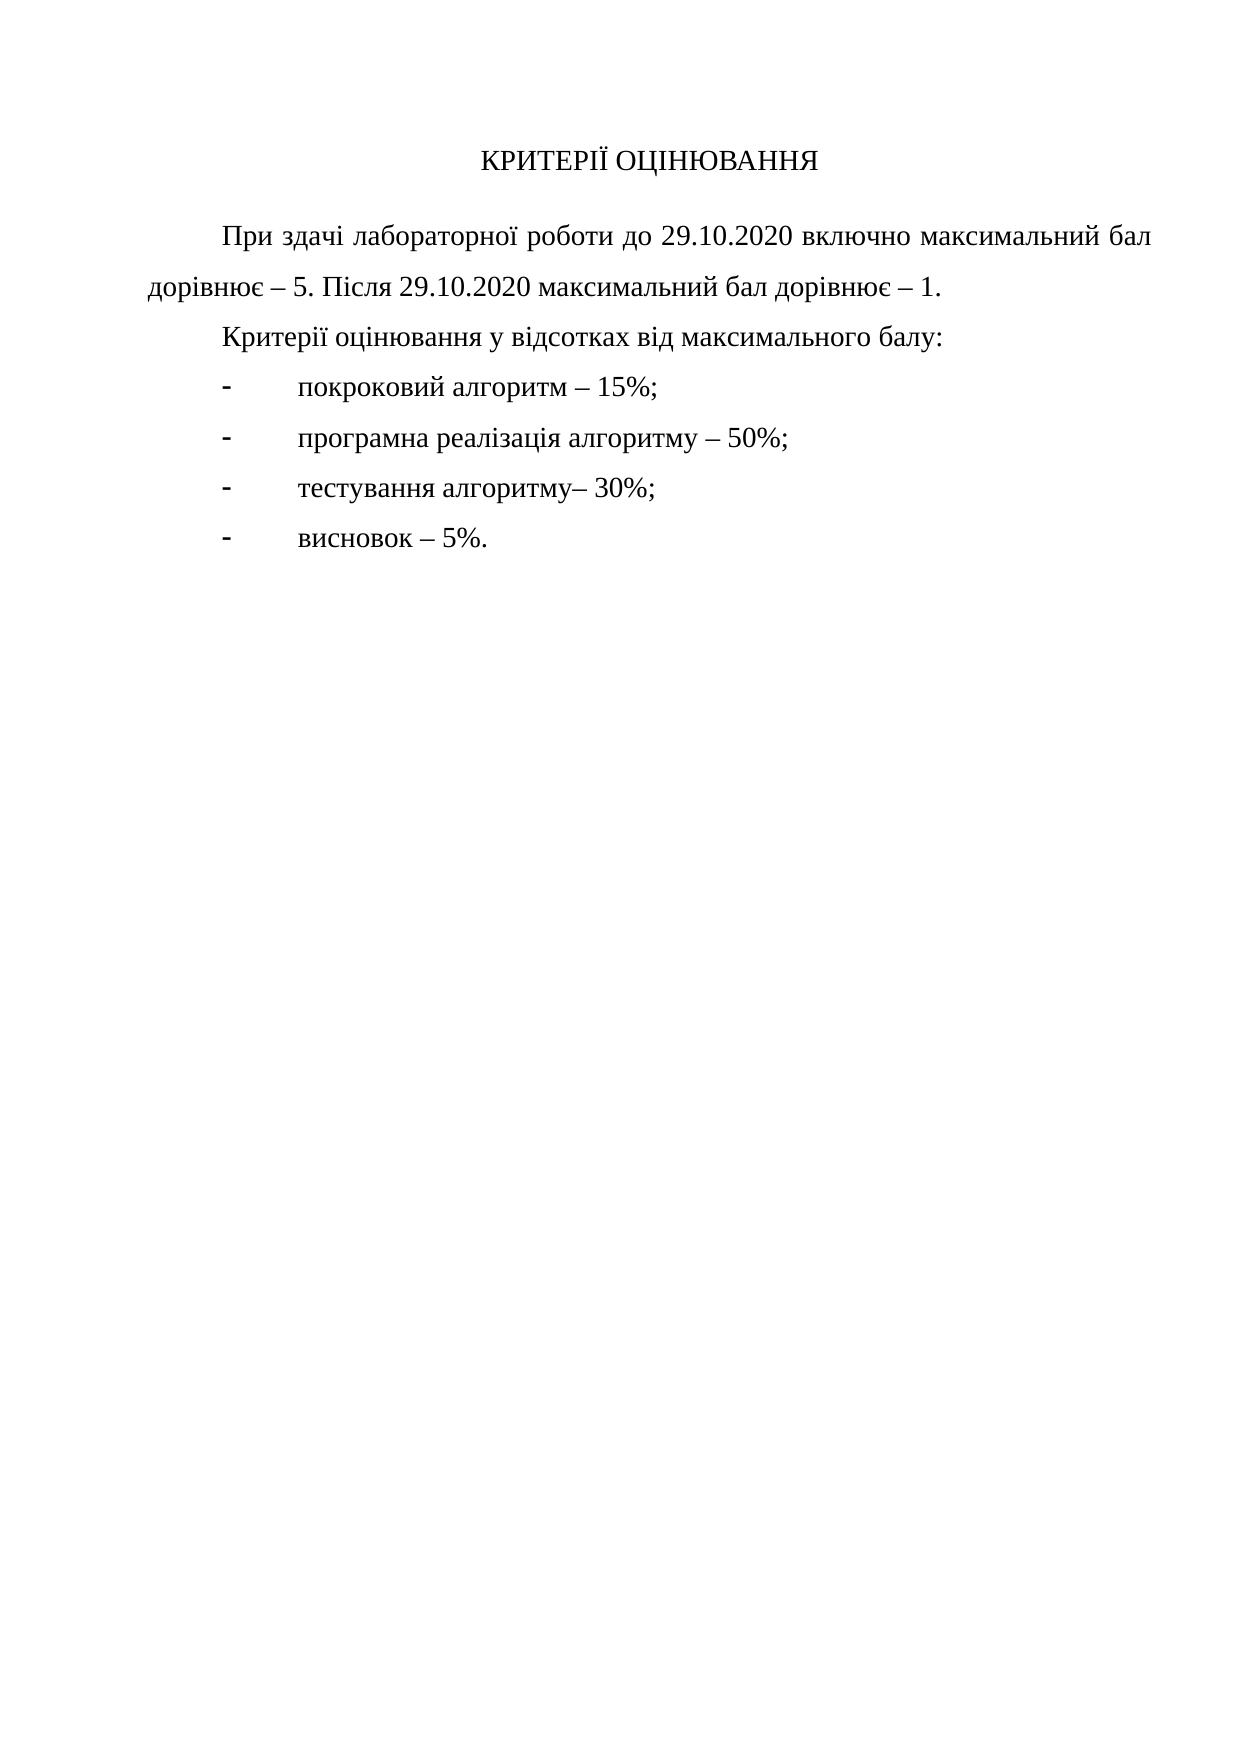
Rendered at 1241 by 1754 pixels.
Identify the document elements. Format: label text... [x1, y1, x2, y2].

text Критерії оцінювання у відсотках від максимального балу: [148, 319, 1152, 353]
list програмна реалізація алгоритму – 50%; [222, 420, 1152, 453]
text Критерії оцінювання [148, 143, 1152, 177]
list висновок – 5%. [222, 521, 1152, 554]
list тестування алгоритму– 30%; [222, 470, 1152, 504]
text При здачі лабораторної роботи до 29.10.2020 включно максимальний бал дорівнює – 5. Після 29.10.2020 максимальний бал дорівнює – 1. [148, 218, 1152, 302]
list покроковий алгоритм – 15%; [222, 369, 1152, 403]
